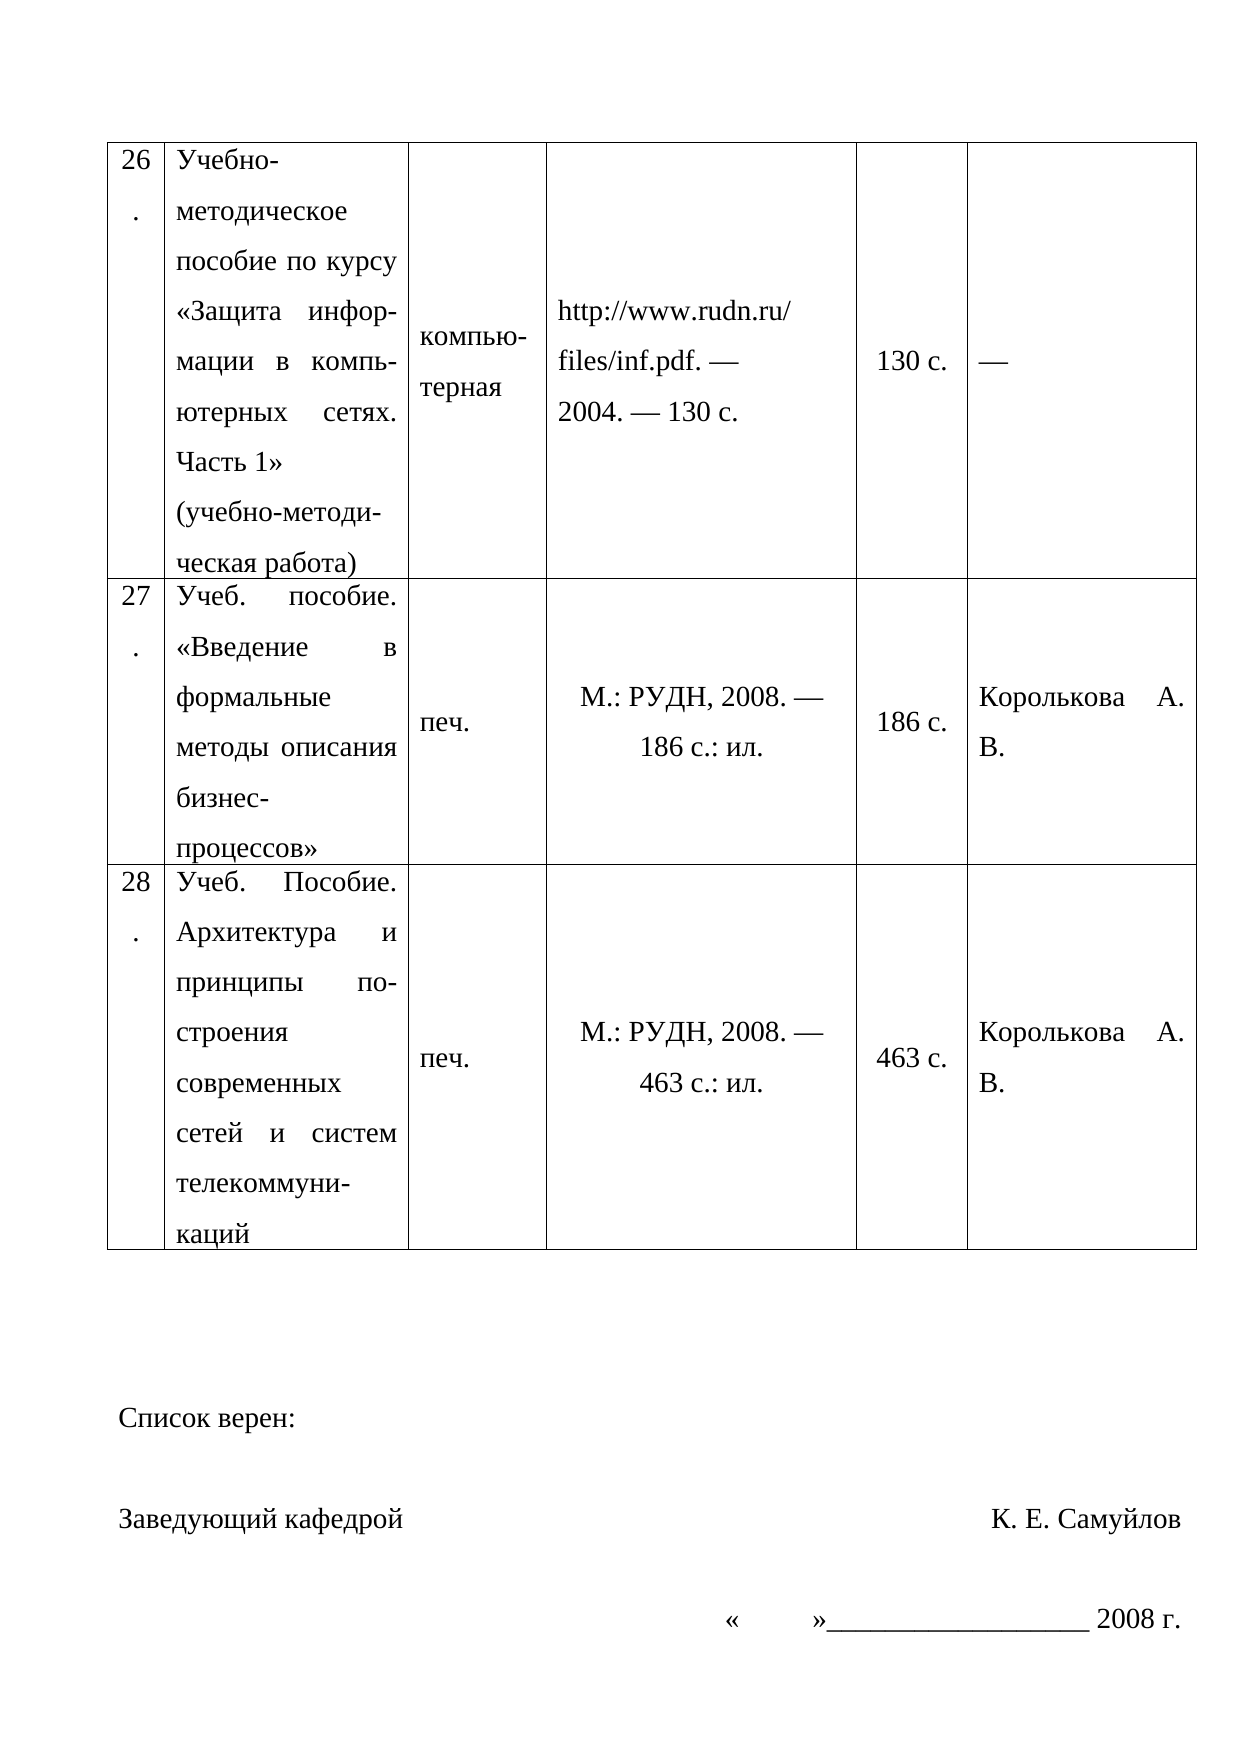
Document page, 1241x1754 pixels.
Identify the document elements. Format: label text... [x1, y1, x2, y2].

table_cell [108, 865, 164, 1249]
table_cell Учеб. пособие. «Введение в формальные методы описа­ния бизнес-процессов» [165, 579, 408, 863]
table_header — [968, 143, 1196, 578]
table_cell [650, 1568, 1192, 1602]
table_cell 186 с. [857, 579, 967, 863]
table_cell печ. [409, 579, 546, 863]
table_cell [108, 579, 164, 863]
table_cell Учеб. Пособие. Архитектура и принципы по­строения современных сетей и систем телекоммуни­каций [165, 865, 408, 1249]
table_cell Король­кова А. В. [968, 579, 1196, 863]
table_cell [650, 1535, 1192, 1568]
table_header Заведующий кафедрой [107, 1501, 649, 1534]
table_cell 463 с. [857, 865, 967, 1249]
table_header http://www.rudn.ru/files/inf.pdf. — 2004. — 130 с. [547, 143, 856, 578]
table_cell М.: РУДН, 2008. — 463 с.: ил. [547, 865, 856, 1249]
table_cell печ. [409, 865, 546, 1249]
text Список верен: [118, 1400, 1181, 1434]
table_cell [107, 1568, 649, 1602]
table_header 130 с. [857, 143, 967, 578]
table_cell [107, 1535, 649, 1568]
table_header [108, 143, 164, 578]
table_header К. Е. Самуйлов [650, 1501, 1192, 1534]
table_cell « »__________________ 2008 г. [650, 1602, 1192, 1635]
table_header Учебно-методиче­ское пособие по курсу «Защита ин­фор­мации в компь­ютерных сетях. Часть 1» (учебно-методи­че­ская работа) [165, 143, 408, 578]
table_cell Король­кова А. В. [968, 865, 1196, 1249]
table_cell М.: РУДН, 2008. — 186 с.: ил. [547, 579, 856, 863]
table_header компью­терная [409, 143, 546, 578]
table_cell [107, 1602, 649, 1635]
